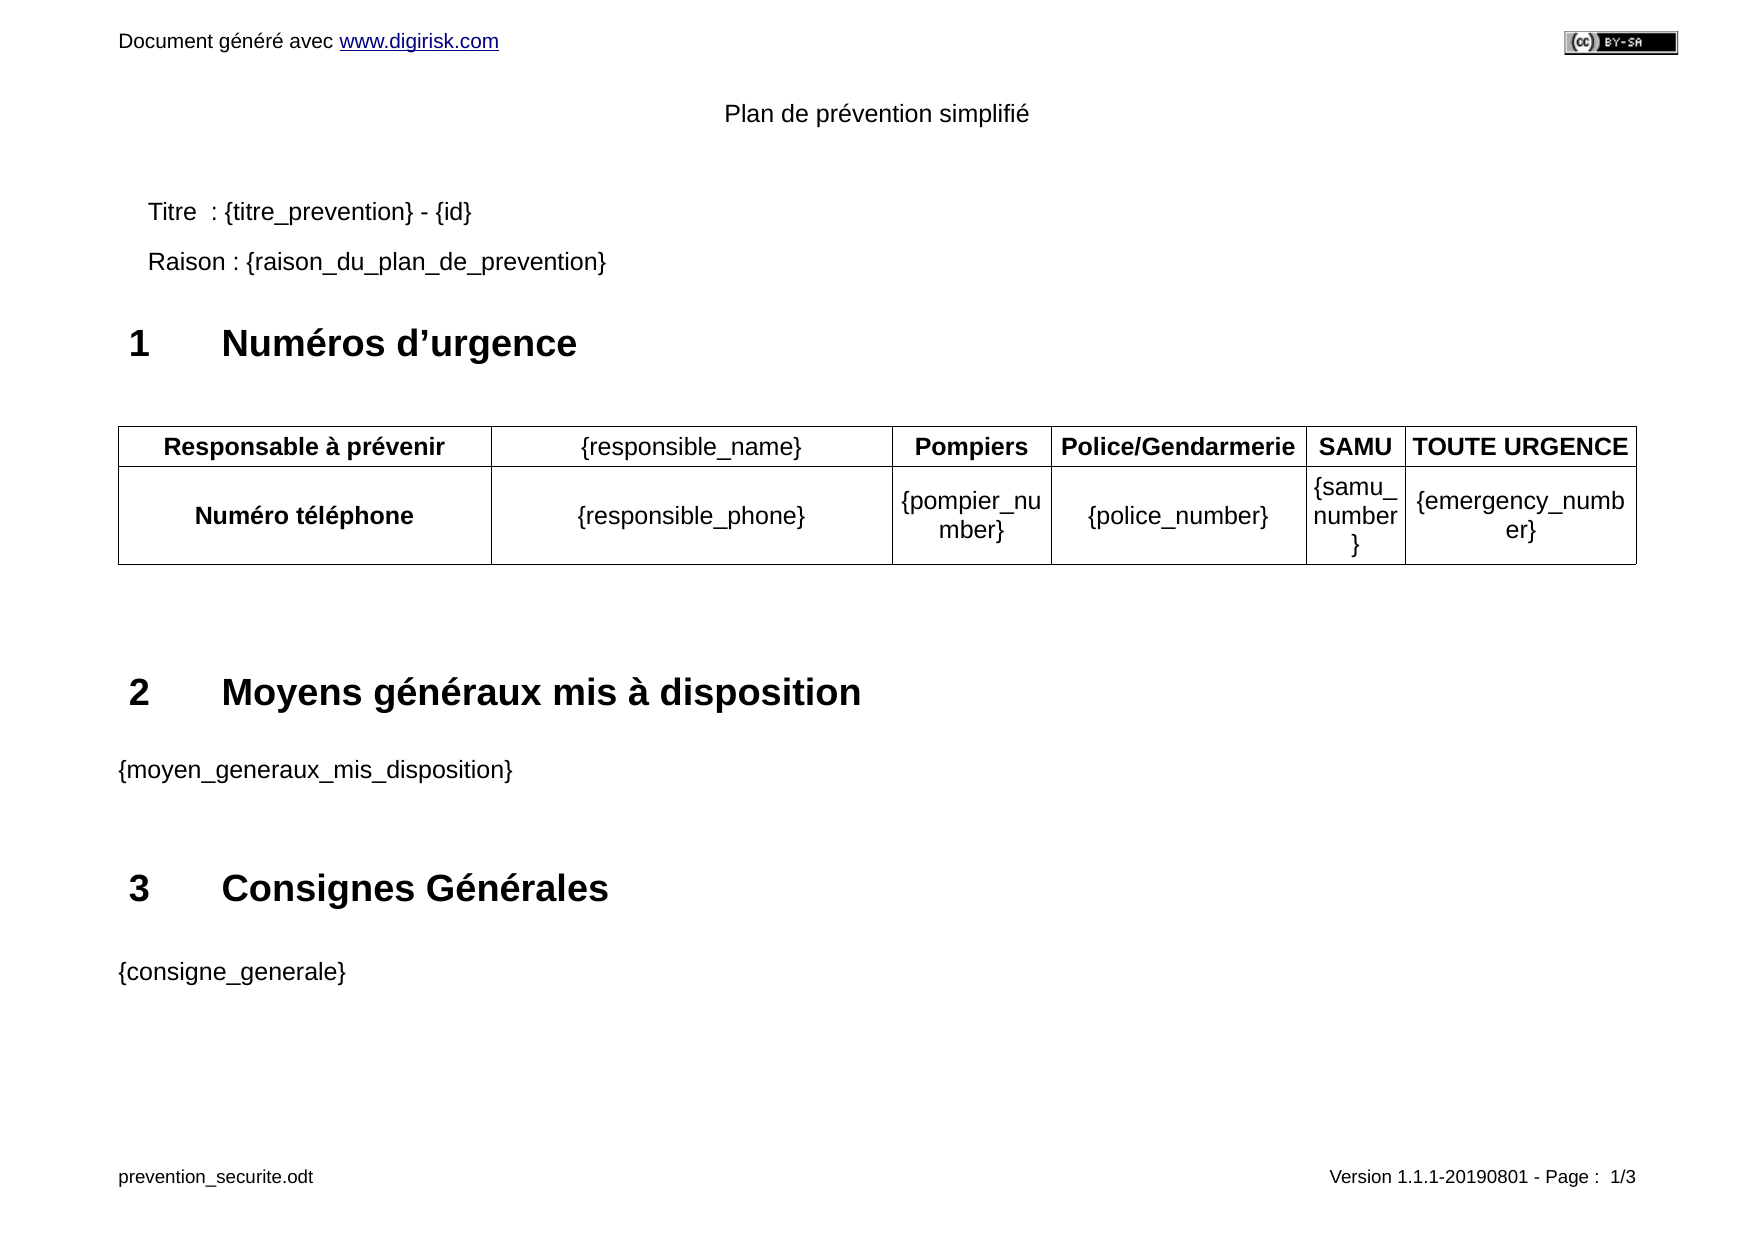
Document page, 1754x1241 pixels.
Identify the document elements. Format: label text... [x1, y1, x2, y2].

subtitle Consignes Générales [118, 866, 1636, 910]
table_cell {emergency_number} [1406, 467, 1636, 564]
text Plan de prévention simplifié [118, 99, 1636, 128]
table_header Police/Gendarmerie [1052, 427, 1306, 466]
table_cell {responsible_phone} [492, 467, 892, 564]
table_header SAMU [1307, 427, 1405, 466]
table_cell {pompier_number} [893, 467, 1051, 564]
table_cell {samu_number} [1307, 467, 1405, 564]
table_header Responsable à prévenir [119, 427, 491, 466]
text {consigne_generale} [118, 957, 1636, 986]
table_header Pompiers [893, 427, 1051, 466]
subtitle Numéros d’urgence [118, 321, 1636, 364]
table_header TOUTE URGENCE [1406, 427, 1636, 466]
picture [1564, 31, 1679, 55]
table_cell {police_number} [1052, 467, 1306, 564]
text {moyen_generaux_mis_disposition} [118, 755, 1636, 784]
table_cell Numéro téléphone [119, 467, 491, 564]
table_header {responsible_name} [492, 427, 892, 466]
subtitle Moyens généraux mis à disposition [118, 670, 1636, 714]
list Titre : {titre_prevention} - {id} [118, 197, 1636, 226]
list Raison : {raison_du_plan_de_prevention} [118, 246, 1636, 275]
